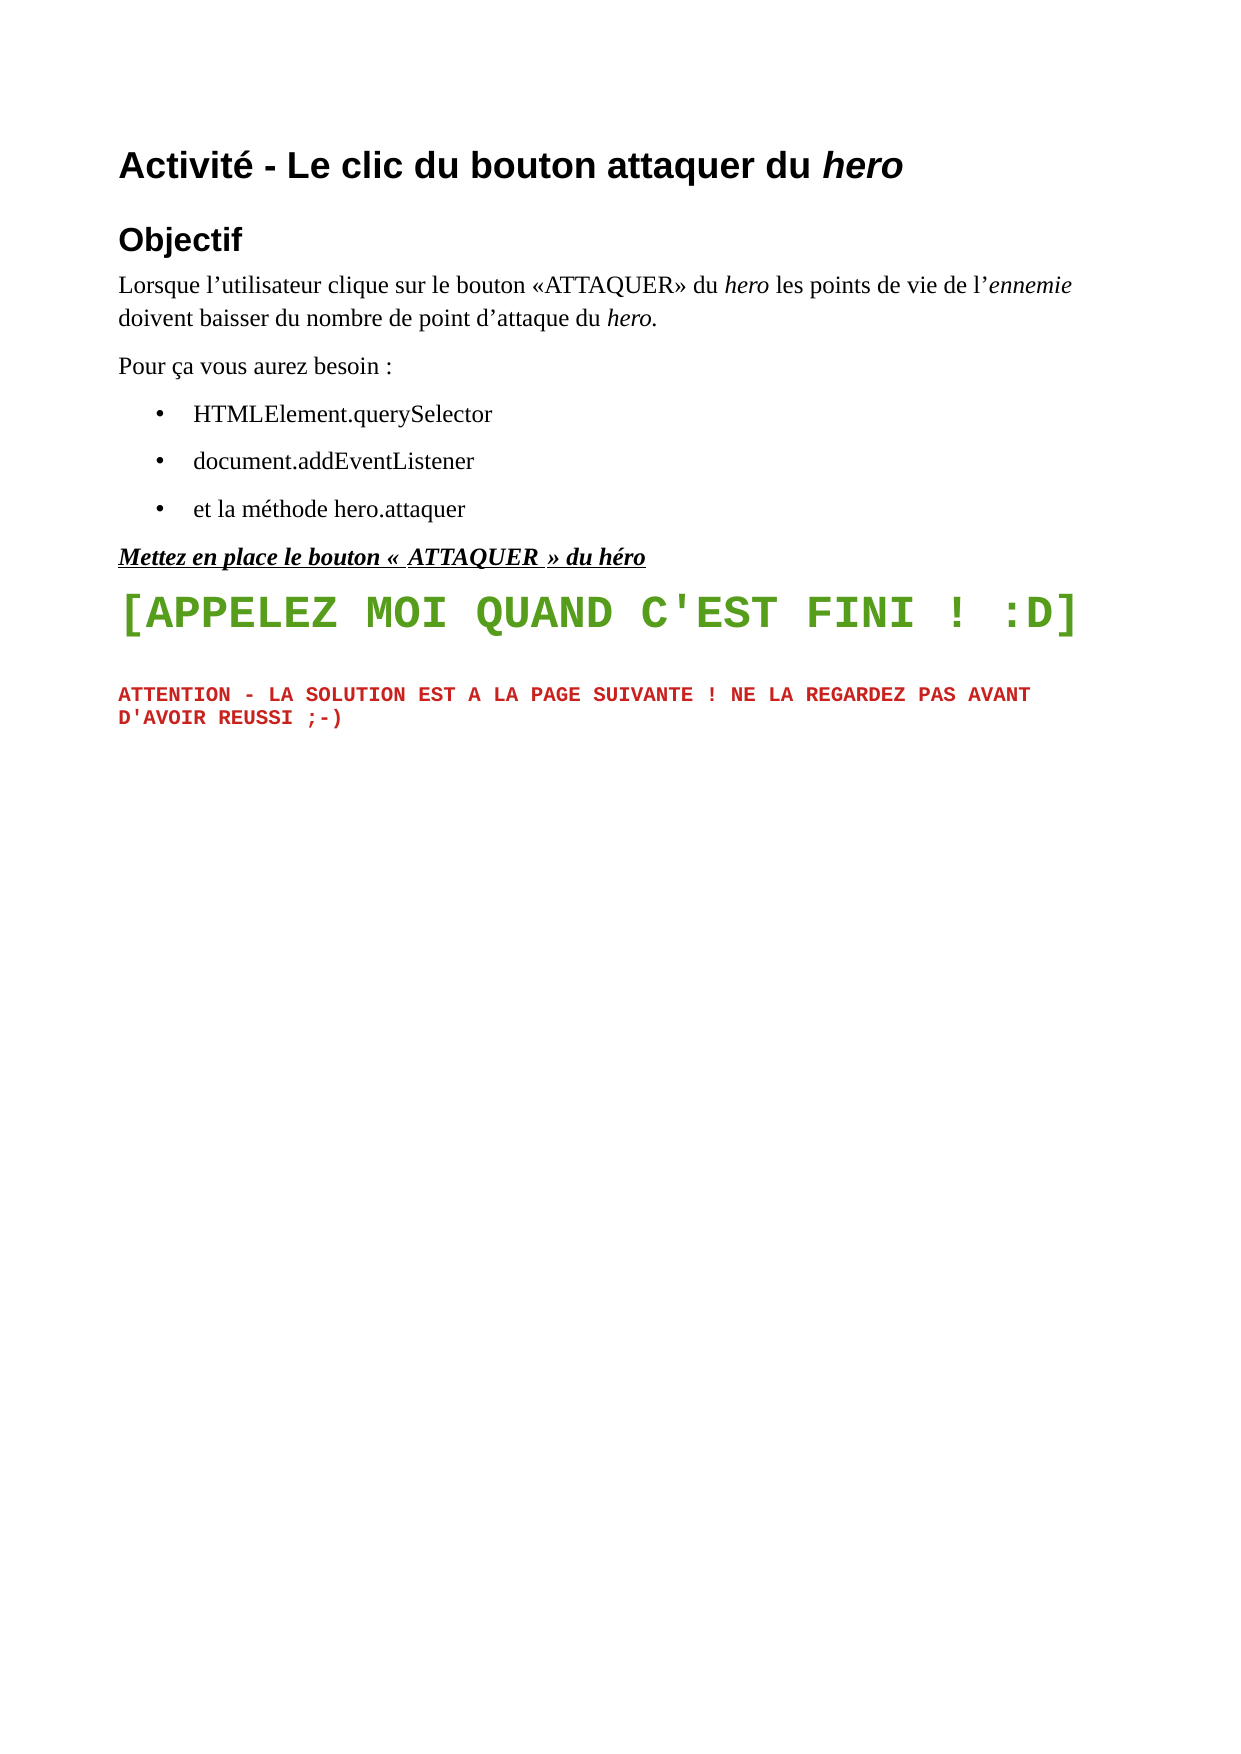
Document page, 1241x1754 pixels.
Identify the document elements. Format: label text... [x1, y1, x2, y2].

list et la méthode hero.attaquer [156, 494, 1122, 523]
text Lorsque l’utilisateur clique sur le bouton «ATTAQUER» du hero les points de vie de l’ennemie doivent baisser du nombre de point d’attaque du hero. [118, 271, 1122, 332]
list HTMLElement.querySelector [156, 399, 1122, 427]
subtitle Activité - Le clic du bouton attaquer du hero [118, 143, 1122, 186]
text Mettez en place le bouton « ATTAQUER » du héro [118, 542, 1122, 570]
text ATTENTION - LA SOLUTION EST A LA PAGE SUIVANTE ! NE LA REGARDEZ PAS AVANT D'AVOIR REUSSI ;-) [118, 684, 1122, 731]
list document.addEventListener [156, 446, 1122, 475]
text [APPELEZ MOI QUAND C'EST FINI ! :D] [118, 589, 1122, 641]
subtitle Objectif [118, 219, 1122, 258]
text Pour ça vous aurez besoin : [118, 351, 1122, 380]
